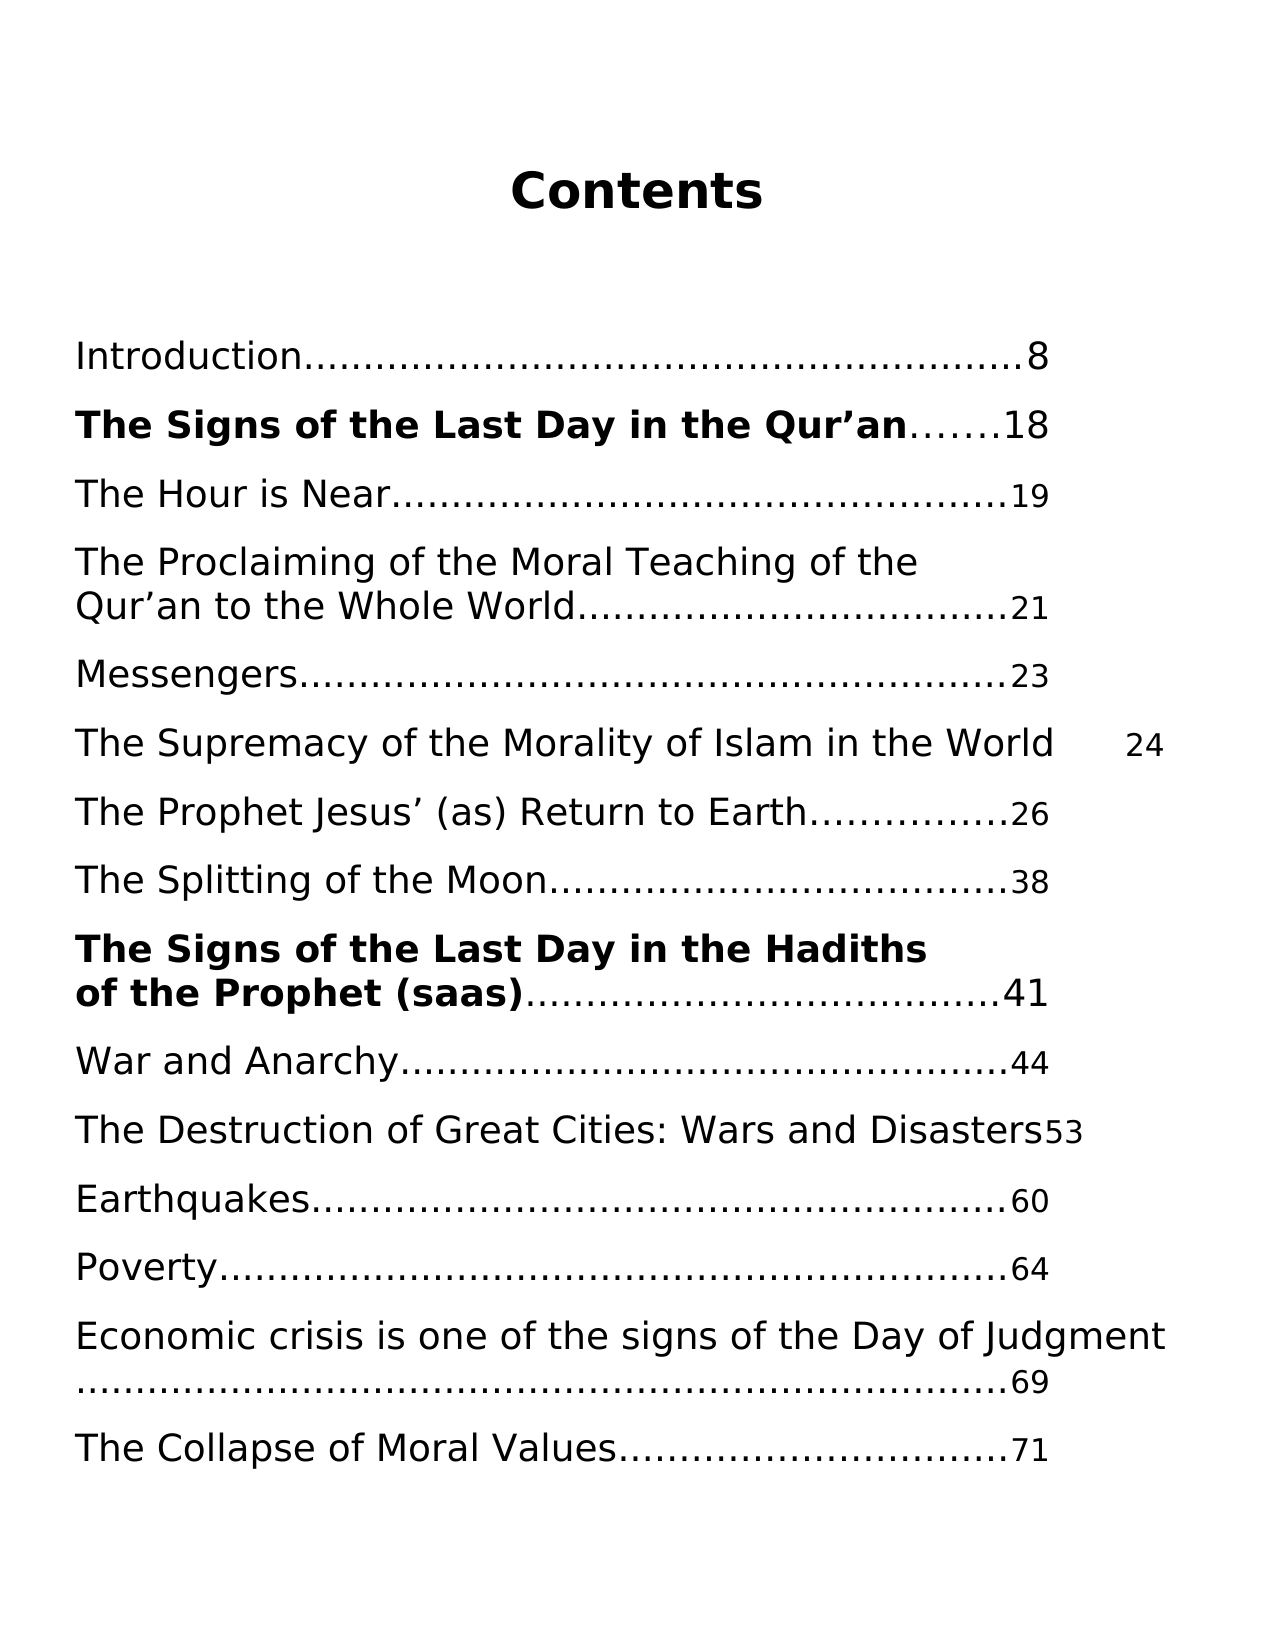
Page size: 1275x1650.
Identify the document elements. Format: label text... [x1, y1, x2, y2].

subtitle The Hour is Near 19 [75, 472, 1200, 516]
subtitle The Destruction of Great Cities: Wars and Disasters 53 [75, 1109, 1200, 1152]
subtitle The Signs of the Last Day in the Qur’an 18 [75, 403, 1200, 447]
subtitle Introduction 8 [75, 335, 1200, 378]
subtitle The Supremacy of the Morality of Islam in the World 24 [75, 722, 1200, 765]
subtitle The Proclaiming of the Moral Teaching of the Qur’an to the Whole World 21 [75, 541, 1200, 628]
subtitle The Splitting of the Moon 38 [75, 859, 1200, 903]
subtitle Poverty 64 [75, 1246, 1200, 1289]
subtitle War and Anarchy 44 [75, 1040, 1200, 1084]
subtitle Contents [75, 162, 1200, 221]
subtitle The Signs of the Last Day in the Hadiths of the Prophet (saas) 41 [75, 928, 1200, 1015]
subtitle The Prophet Jesus’ (as) Return to Earth 26 [75, 790, 1200, 834]
subtitle The Collapse of Moral Values 71 [75, 1427, 1200, 1471]
subtitle Earthquakes 60 [75, 1177, 1200, 1221]
subtitle Messengers 23 [75, 653, 1200, 697]
subtitle Economic crisis is one of the signs of the Day of Judgment 69 [75, 1314, 1200, 1402]
